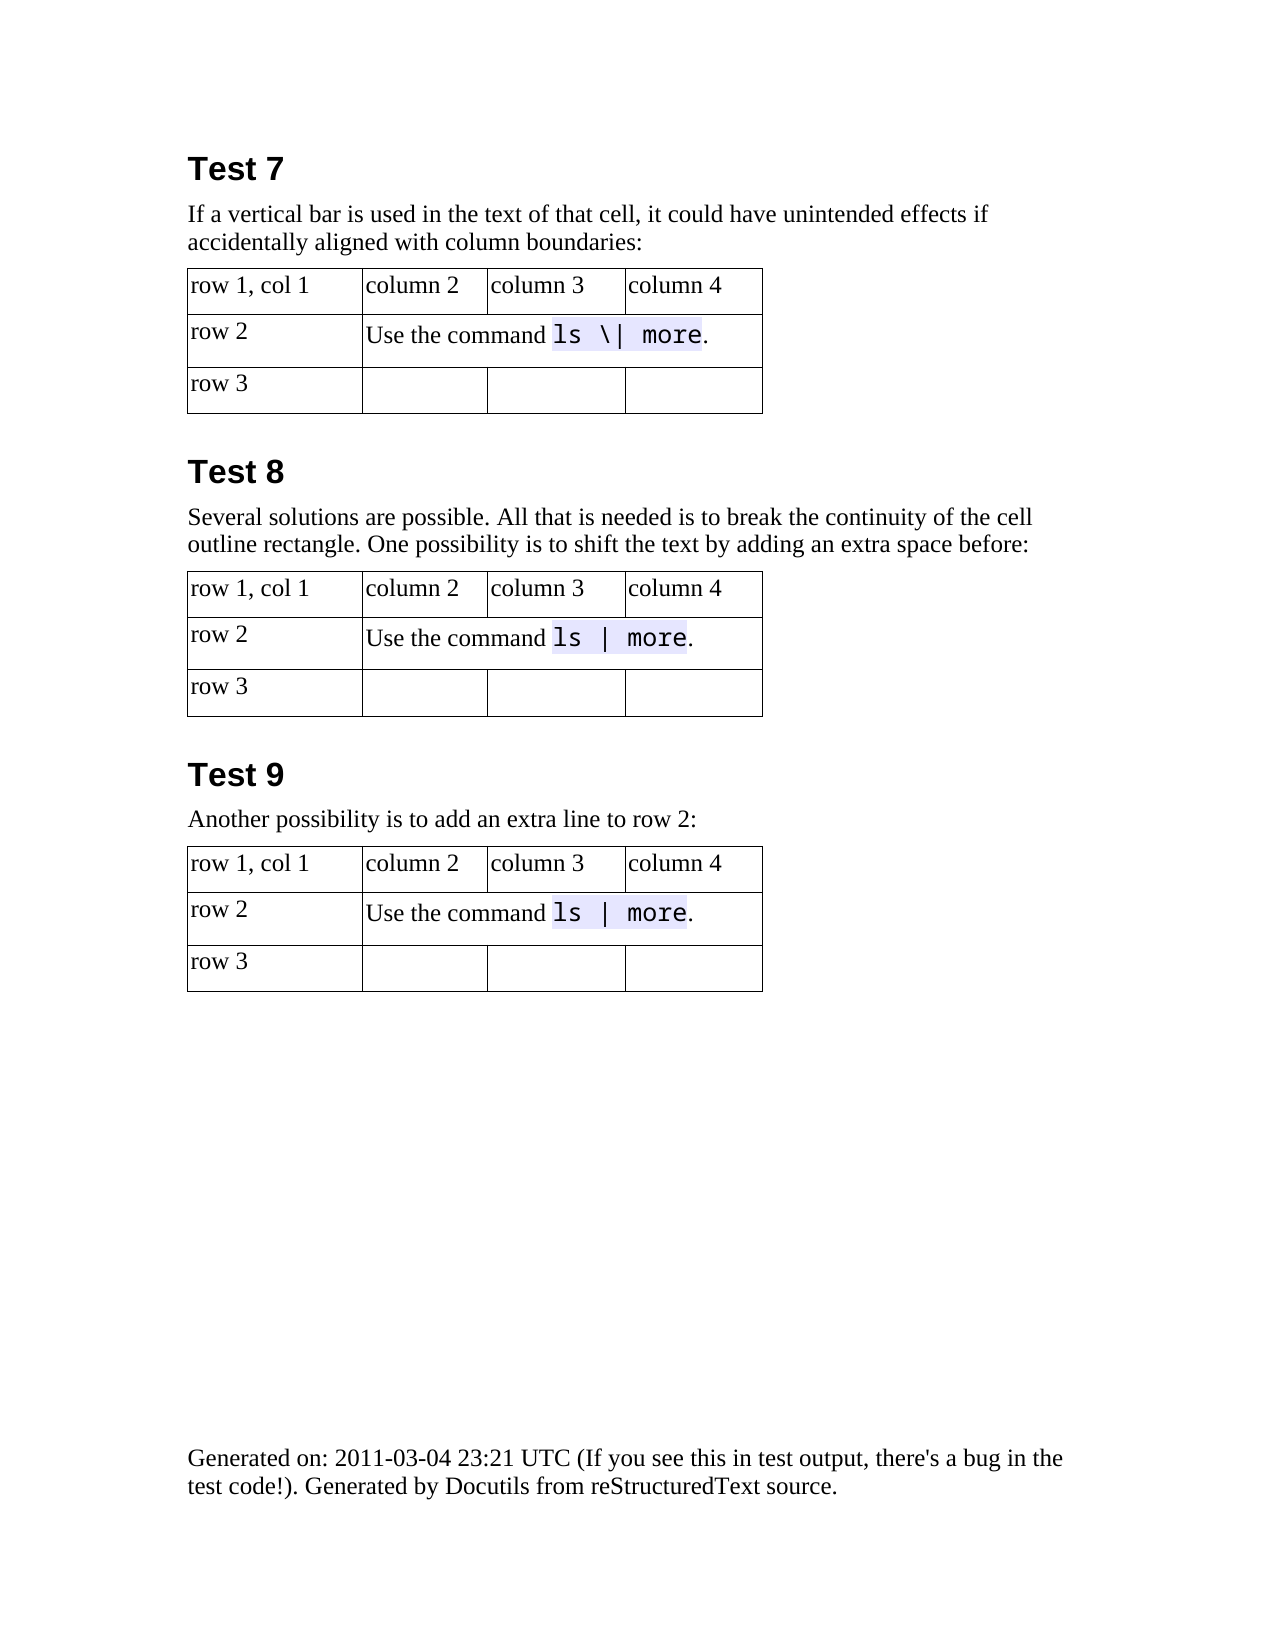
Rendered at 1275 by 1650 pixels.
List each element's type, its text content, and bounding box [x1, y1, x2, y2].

table_cell [488, 946, 625, 991]
table_header column 2 [363, 572, 487, 617]
table_header column 4 [626, 847, 762, 892]
table_cell row 2 [188, 893, 362, 944]
table_cell [626, 368, 762, 413]
table_cell row 2 [188, 618, 362, 669]
table_cell row 3 [188, 670, 362, 716]
subtitle Test 9 [187, 756, 1087, 793]
text If a vertical bar is used in the text of that cell, it could have unintended effects if accidentally aligned with column boundaries: [187, 200, 1087, 255]
table_cell [363, 670, 487, 716]
text Another possibility is to add an extra line to row 2: [187, 806, 1087, 833]
table_cell [488, 670, 625, 716]
table_header row 1, col 1 [188, 847, 362, 892]
table_cell [363, 946, 487, 991]
table_cell [626, 670, 762, 716]
table_header column 2 [363, 269, 487, 314]
table_header column 3 [488, 572, 625, 617]
table_cell [363, 368, 487, 413]
table_header column 3 [488, 269, 625, 314]
subtitle Test 8 [187, 453, 1087, 490]
table_header column 4 [626, 269, 762, 314]
table_cell row 2 [188, 315, 362, 367]
table_cell Use the command ls | more. [363, 893, 762, 944]
table_cell [488, 368, 625, 413]
table_cell Use the command ls \| more. [363, 315, 762, 367]
subtitle Test 7 [187, 150, 1087, 187]
table_header column 3 [488, 847, 625, 892]
table_header row 1, col 1 [188, 572, 362, 617]
table_cell row 3 [188, 368, 362, 413]
text Several solutions are possible. All that is needed is to break the continuity of the cell outline rectangle. One possibility is to shift the text by adding an extra space before: [187, 503, 1087, 558]
table_cell row 3 [188, 946, 362, 991]
table_header column 2 [363, 847, 487, 892]
table_cell [626, 946, 762, 991]
table_header column 4 [626, 572, 762, 617]
table_cell Use the command ls | more. [363, 618, 762, 669]
table_header row 1, col 1 [188, 269, 362, 314]
